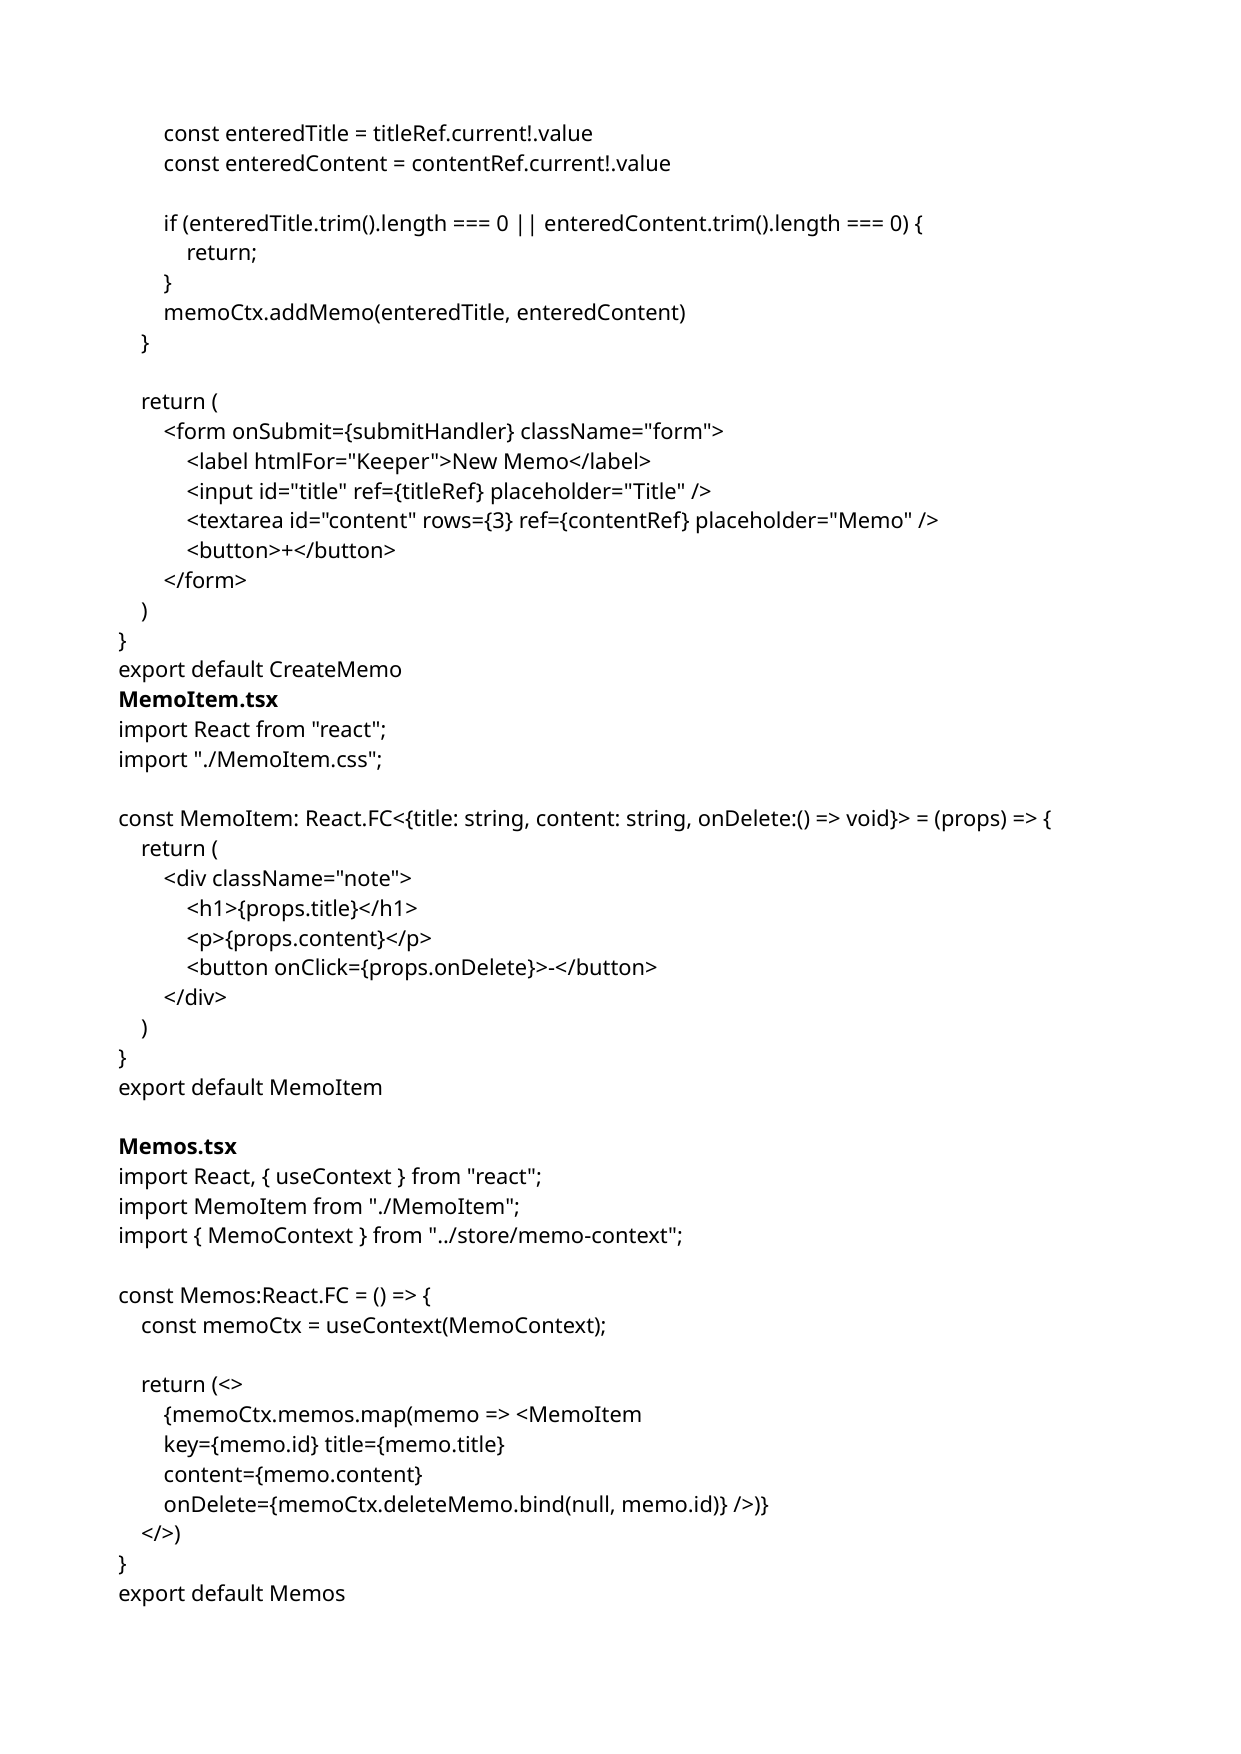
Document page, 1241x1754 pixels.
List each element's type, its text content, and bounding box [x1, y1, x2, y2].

text key={memo.id} title={memo.title} [118, 1429, 1122, 1459]
text } [118, 1548, 1122, 1578]
text <button>+</button> [118, 535, 1122, 565]
text import React, { useContext } from "react"; [118, 1161, 1122, 1191]
text import "./MemoItem.css"; [118, 744, 1122, 773]
text return ( [118, 833, 1122, 863]
text ) [118, 595, 1122, 624]
text <p>{props.content}</p> [118, 922, 1122, 952]
text export default CreateMemo [118, 654, 1122, 684]
text } [118, 327, 1122, 356]
text memoCtx.addMemo(enteredTitle, enteredContent) [118, 297, 1122, 327]
text return (<> [118, 1369, 1122, 1399]
text </div> [118, 982, 1122, 1012]
text <input id="title" ref={titleRef} placeholder="Title" /> [118, 476, 1122, 505]
text Memos.tsx [118, 1131, 1122, 1161]
text ) [118, 1012, 1122, 1042]
text const MemoItem: React.FC<{title: string, content: string, onDelete:() => void}> = (props) => { [118, 803, 1122, 833]
text <button onClick={props.onDelete}>-</button> [118, 952, 1122, 982]
text } [118, 1042, 1122, 1071]
text } [118, 267, 1122, 297]
text return ( [118, 386, 1122, 416]
text content={memo.content} [118, 1459, 1122, 1488]
text return; [118, 237, 1122, 267]
text const enteredTitle = titleRef.current!.value [118, 118, 1122, 148]
text <label htmlFor="Keeper">New Memo</label> [118, 446, 1122, 476]
text } [118, 624, 1122, 654]
text onDelete={memoCtx.deleteMemo.bind(null, memo.id)} />)} [118, 1488, 1122, 1518]
text import MemoItem from "./MemoItem"; [118, 1191, 1122, 1220]
text MemoItem.tsx [118, 684, 1122, 714]
text const memoCtx = useContext(MemoContext); [118, 1310, 1122, 1339]
text export default Memos [118, 1578, 1122, 1608]
text <textarea id="content" rows={3} ref={contentRef} placeholder="Memo" /> [118, 505, 1122, 535]
text const enteredContent = contentRef.current!.value [118, 148, 1122, 178]
text <form onSubmit={submitHandler} className="form"> [118, 416, 1122, 446]
text export default MemoItem [118, 1071, 1122, 1101]
text </form> [118, 565, 1122, 595]
text import { MemoContext } from "../store/memo-context"; [118, 1220, 1122, 1250]
text {memoCtx.memos.map(memo => <MemoItem [118, 1399, 1122, 1429]
text import React from "react"; [118, 714, 1122, 744]
text </>) [118, 1518, 1122, 1548]
text if (enteredTitle.trim().length === 0 || enteredContent.trim().length === 0) { [118, 207, 1122, 237]
text const Memos:React.FC = () => { [118, 1280, 1122, 1310]
text <div className="note"> [118, 863, 1122, 893]
text <h1>{props.title}</h1> [118, 893, 1122, 922]
